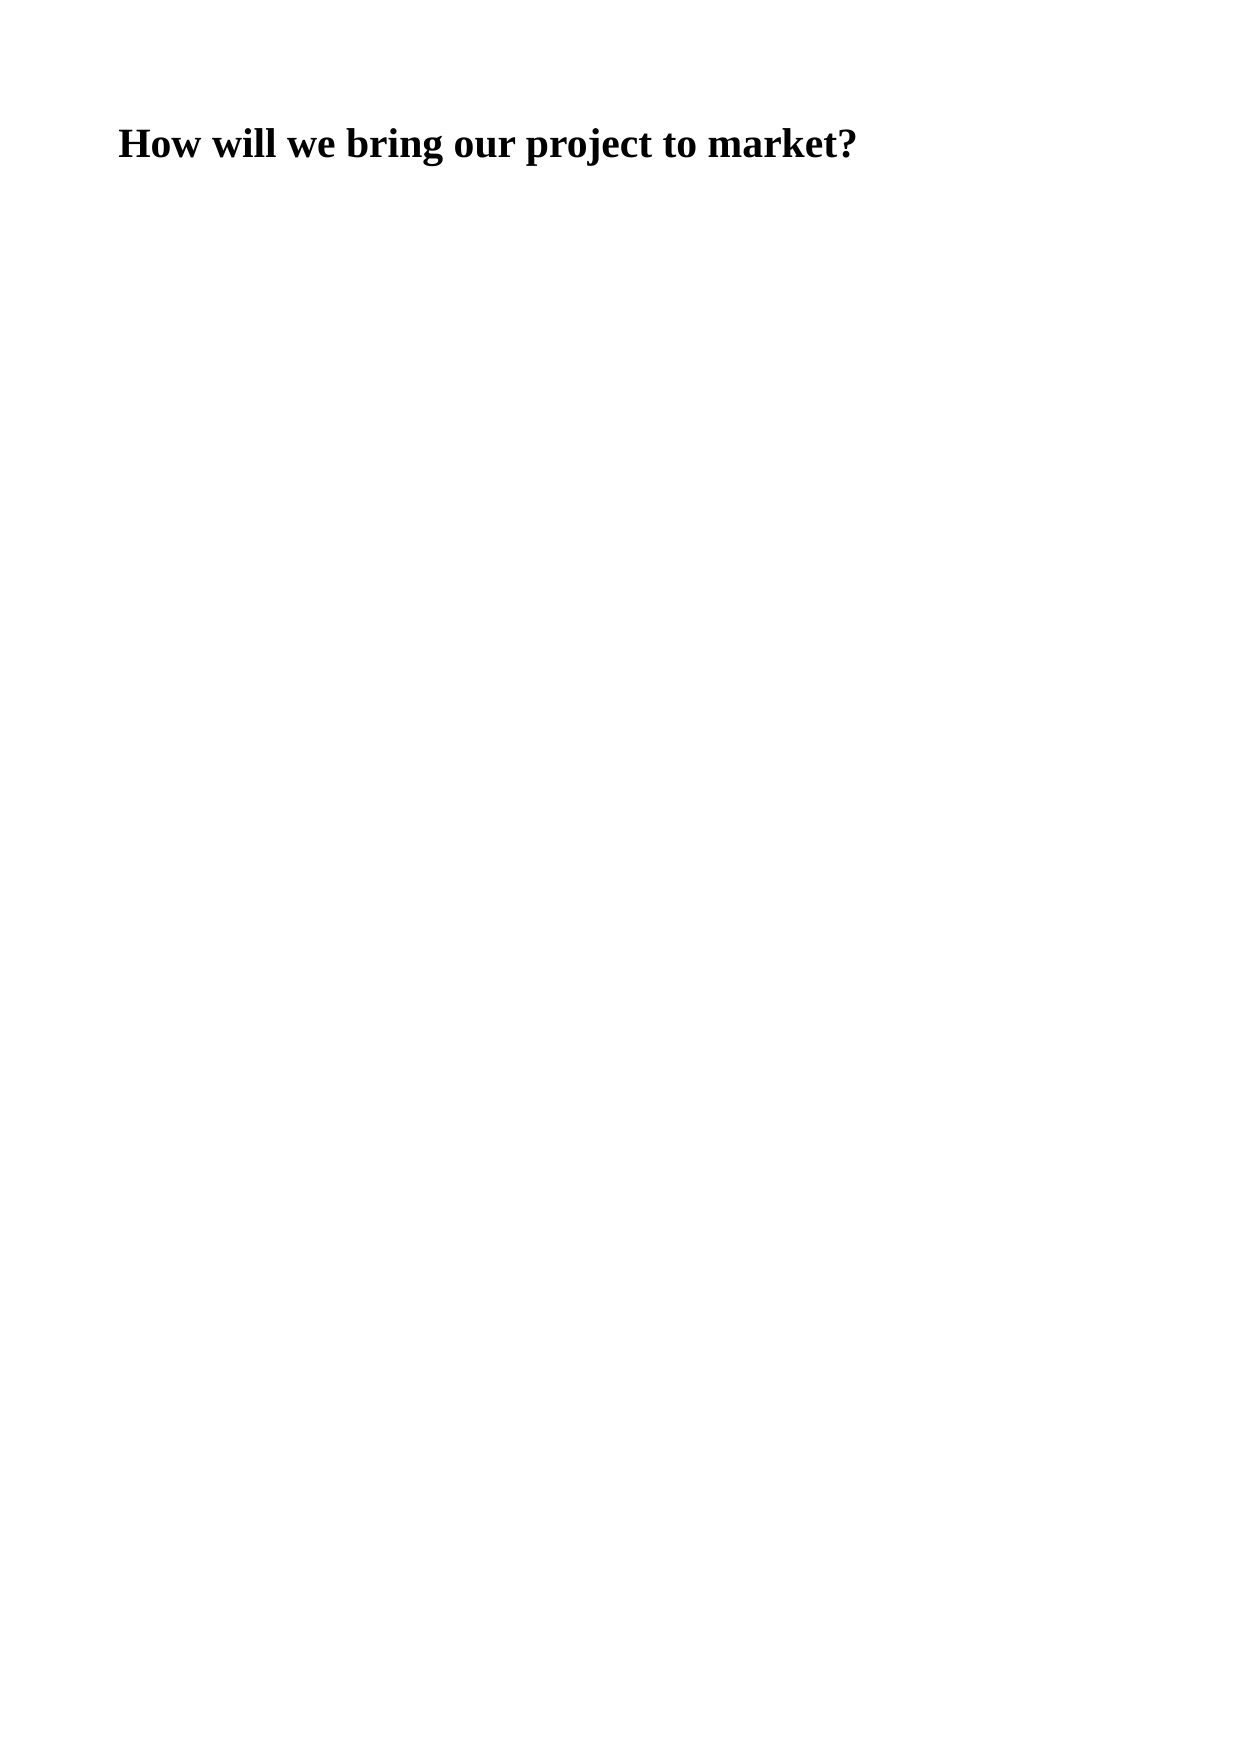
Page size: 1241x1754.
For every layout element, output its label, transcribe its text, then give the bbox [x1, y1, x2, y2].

text How will we bring our project to market? [118, 118, 1122, 166]
